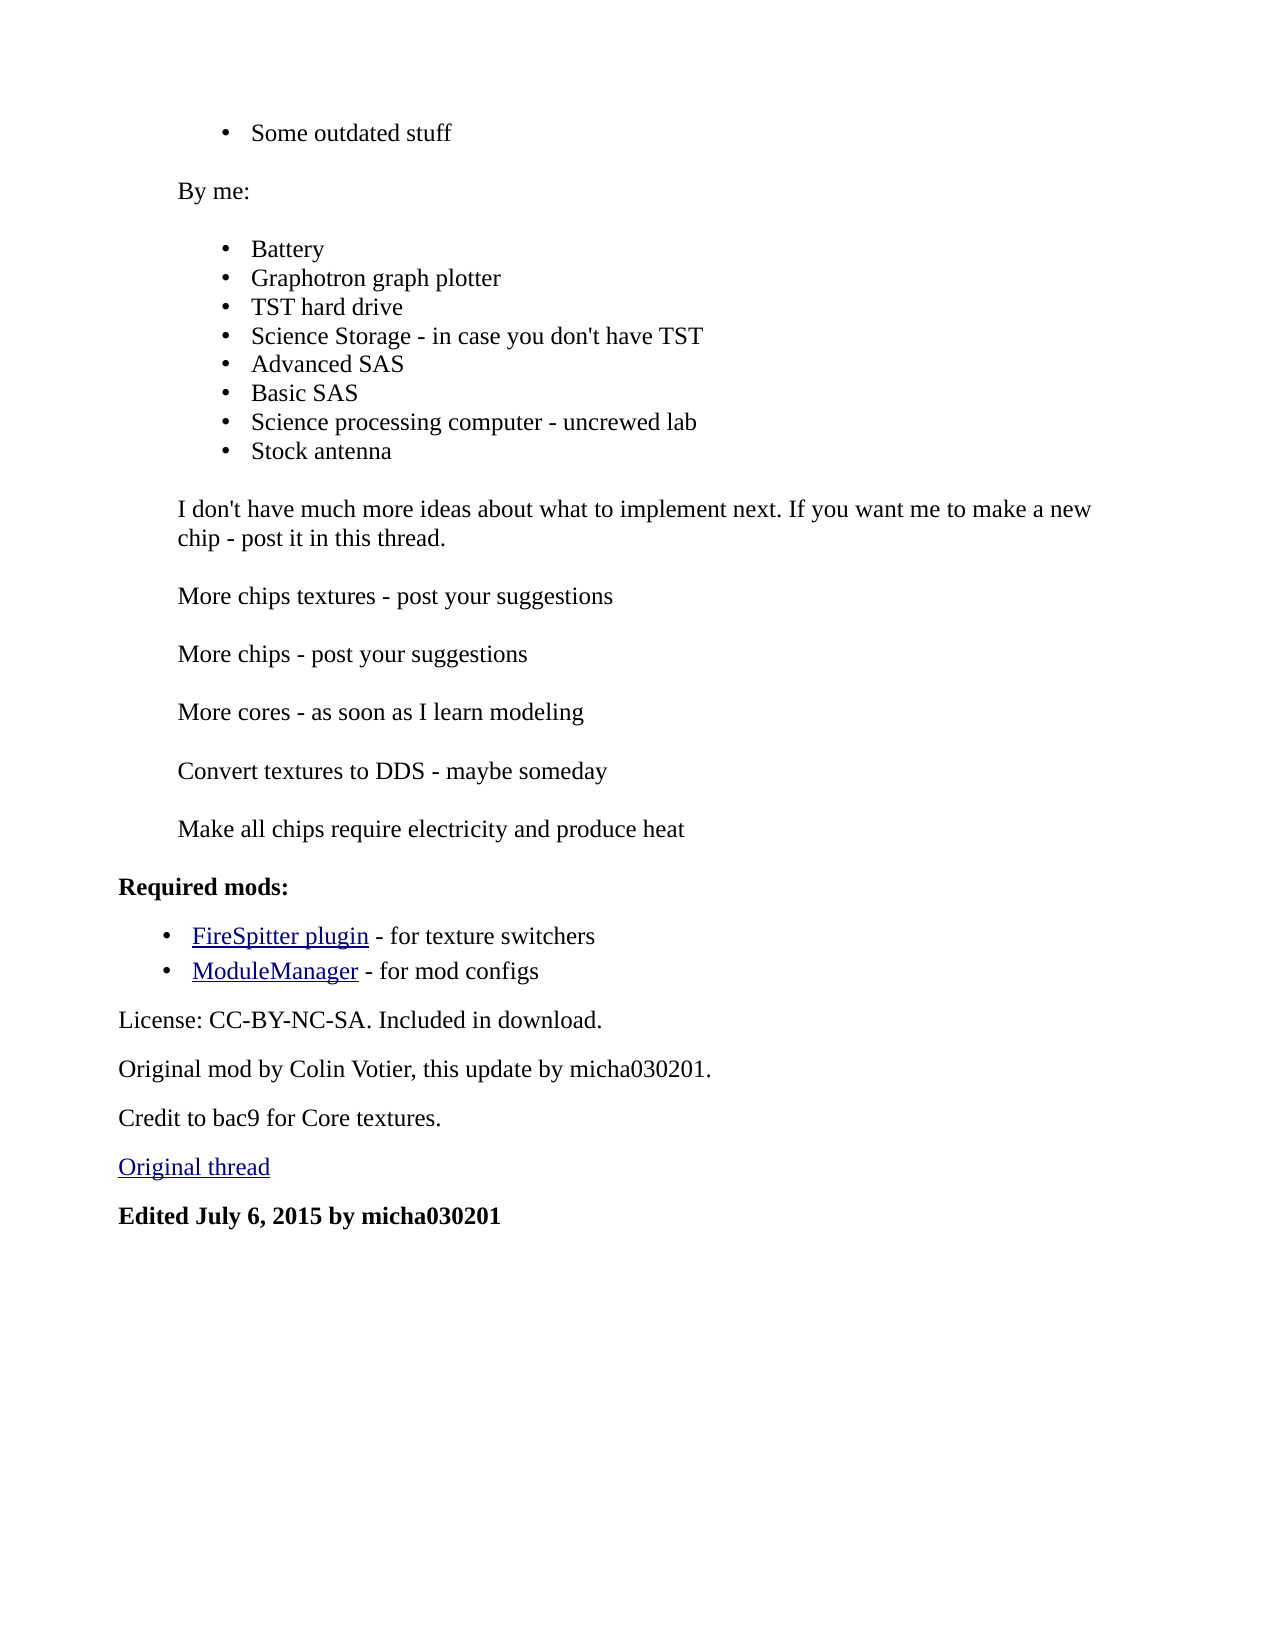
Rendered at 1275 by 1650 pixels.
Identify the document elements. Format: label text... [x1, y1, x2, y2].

list Basic SAS [221, 378, 1098, 407]
text More chips textures - post your suggestions [177, 581, 1098, 610]
text Original thread [118, 1152, 1157, 1181]
list Science processing computer - uncrewed lab [221, 407, 1098, 436]
text Required mods: [118, 872, 1157, 901]
text License: CC-BY-NC-SA. Included in download. [118, 1005, 1157, 1033]
list FireSpitter plugin - for texture switchers [162, 921, 1157, 950]
list Battery [221, 234, 1098, 263]
text I don't have much more ideas about what to implement next. If you want me to make a new chip - post it in this thread. [177, 494, 1098, 552]
text Make all chips require electricity and produce heat [177, 814, 1098, 843]
list Science Storage - in case you don't have TST [221, 321, 1098, 349]
list Graphotron graph plotter [221, 263, 1098, 292]
text Convert textures to DDS - maybe someday [177, 756, 1098, 784]
text More cores - as soon as I learn modeling [177, 697, 1098, 726]
text Credit to bac9 for Core textures. [118, 1103, 1157, 1132]
list Some outdated stuff [221, 118, 1098, 147]
list Stock antenna [221, 436, 1098, 464]
list ModuleManager - for mod configs [162, 956, 1157, 984]
list Advanced SAS [221, 349, 1098, 378]
text Edited July 6, 2015 by micha030201 [118, 1201, 1157, 1230]
text By me: [177, 176, 1098, 205]
text Original mod by Colin Votier, this update by micha030201. [118, 1054, 1157, 1083]
list TST hard drive [221, 292, 1098, 321]
text More chips - post your suggestions [177, 639, 1098, 668]
